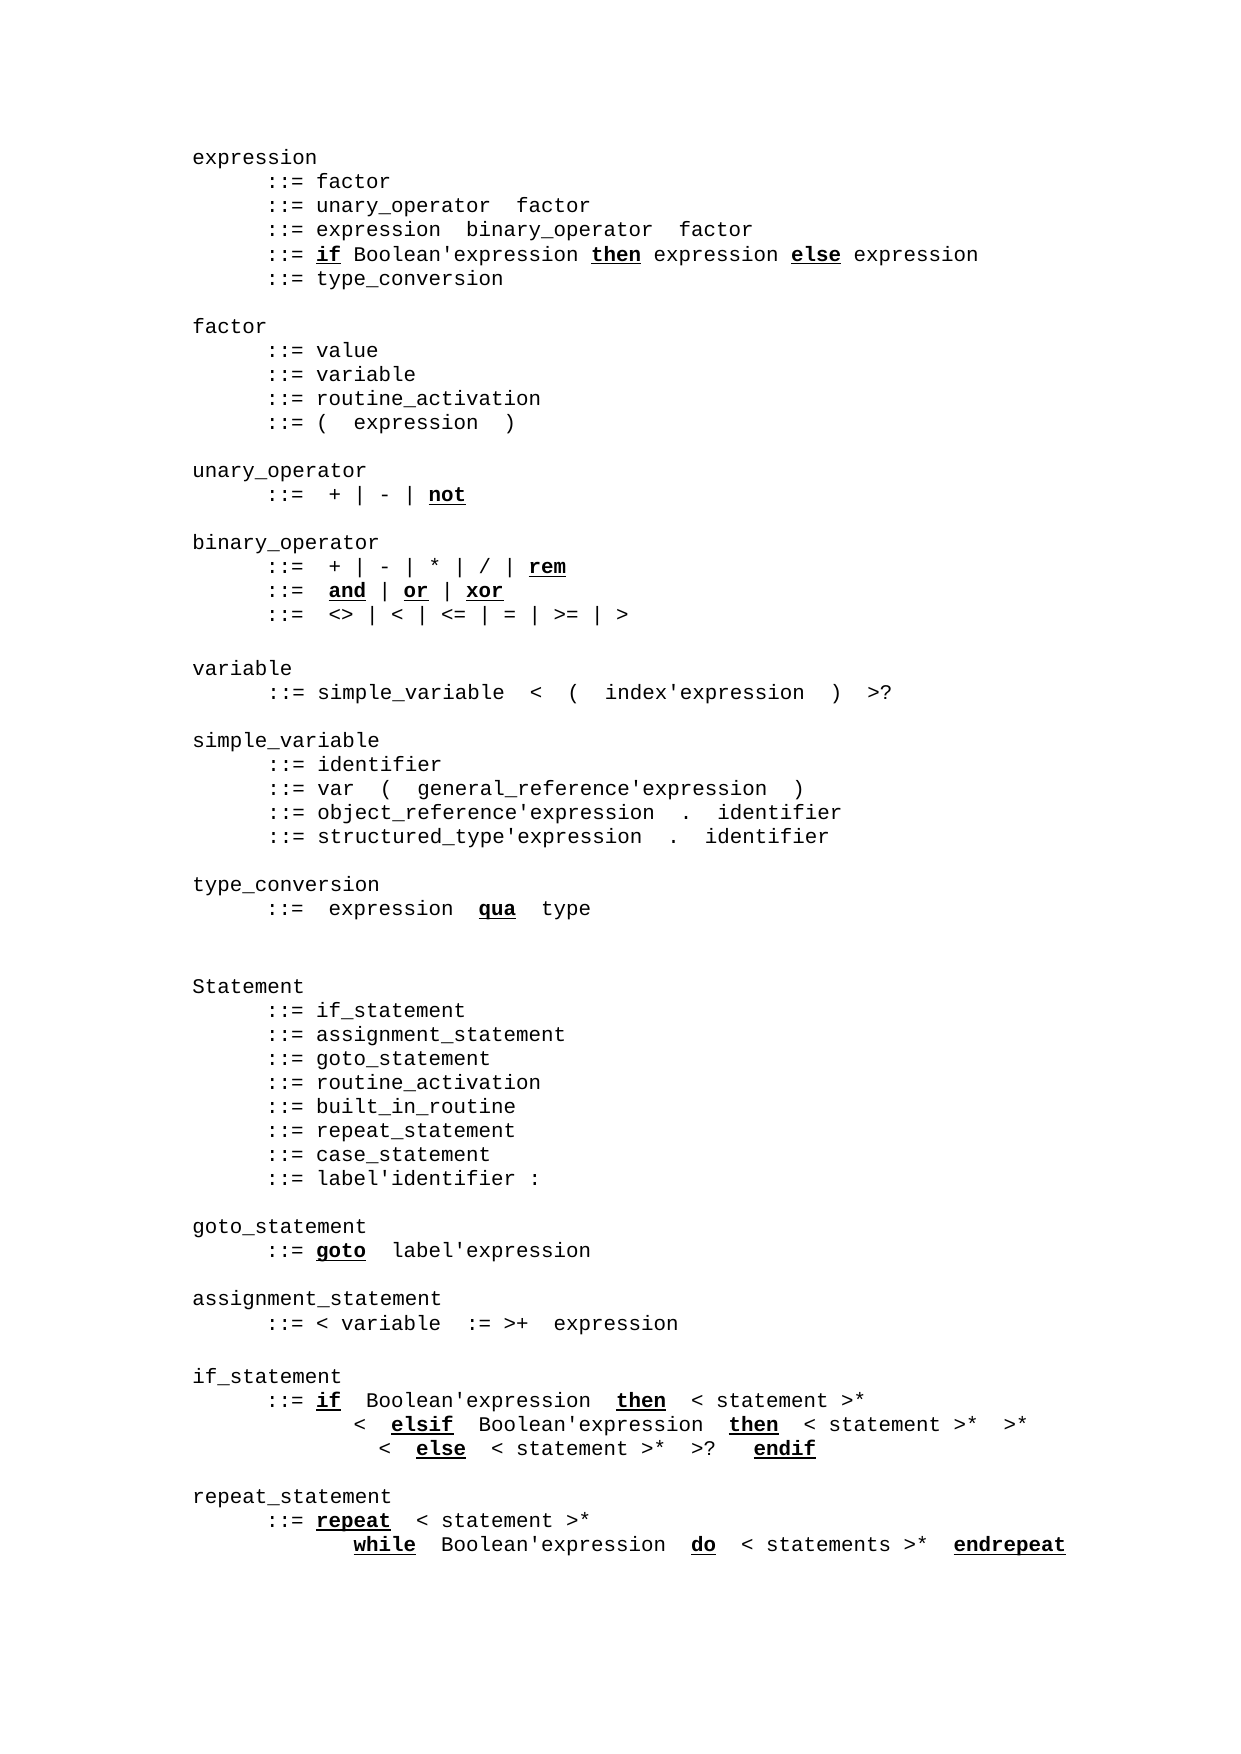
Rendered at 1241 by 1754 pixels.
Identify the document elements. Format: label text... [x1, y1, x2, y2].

text variable [118, 658, 1122, 681]
text ::= variable [118, 364, 1122, 387]
text ::= expression binary_operator factor [118, 219, 1122, 243]
text ::= + | - | * | / | rem [118, 556, 1122, 580]
text ::= expression qua type [118, 898, 1122, 922]
text ::= ( expression ) [118, 412, 1122, 436]
text ::= value [118, 340, 1122, 363]
text ::= repeat_statement [118, 1120, 1122, 1144]
text unary_operator [118, 460, 1122, 484]
text binary_operator [118, 532, 1122, 556]
text ::= if Boolean'expression then < statement >* [118, 1390, 1122, 1413]
text factor [118, 316, 1122, 339]
text type_conversion [118, 874, 1122, 898]
text ::= unary_operator factor [118, 195, 1122, 219]
text ::= if_statement [118, 1000, 1122, 1023]
text ::= goto_statement [118, 1048, 1122, 1071]
text ::= < variable := >+ expression [118, 1312, 1122, 1336]
text simple_variable [118, 730, 1122, 753]
text ::= type_conversion [118, 268, 1122, 291]
text expression [118, 147, 1122, 171]
text ::= routine_activation [118, 1072, 1122, 1096]
text ::= object_reference'expression . identifier [118, 802, 1122, 826]
text < elsif Boolean'expression then < statement >* >* [118, 1414, 1122, 1437]
text ::= label'identifier : [118, 1168, 1122, 1192]
text ::= if Boolean'expression then expression else expression [118, 243, 1122, 267]
text ::= goto label'expression [118, 1240, 1122, 1264]
text ::= identifier [118, 754, 1122, 778]
text ::= built_in_routine [118, 1096, 1122, 1119]
text if_statement [118, 1366, 1122, 1389]
text goto_statement [118, 1216, 1122, 1240]
text Statement [118, 976, 1122, 999]
text ::= factor [118, 171, 1122, 195]
text ::= var ( general_reference'expression ) [118, 778, 1122, 802]
text ::= <> | < | <= | = | >= | > [118, 604, 1122, 628]
text ::= case_statement [118, 1144, 1122, 1168]
text ::= assignment_statement [118, 1024, 1122, 1047]
text ::= routine_activation [118, 388, 1122, 412]
text repeat_statement [118, 1486, 1122, 1510]
text ::= structured_type'expression . identifier [118, 826, 1122, 850]
text ::= repeat < statement >* [118, 1510, 1122, 1534]
text ::= + | - | not [118, 484, 1122, 508]
text ::= and | or | xor [118, 580, 1122, 604]
text ::= simple_variable < ( index'expression ) >? [118, 682, 1122, 705]
text while Boolean'expression do < statements >* endrepeat [118, 1534, 1122, 1558]
text assignment_statement [118, 1288, 1122, 1312]
text < else < statement >* >? endif [118, 1438, 1122, 1462]
